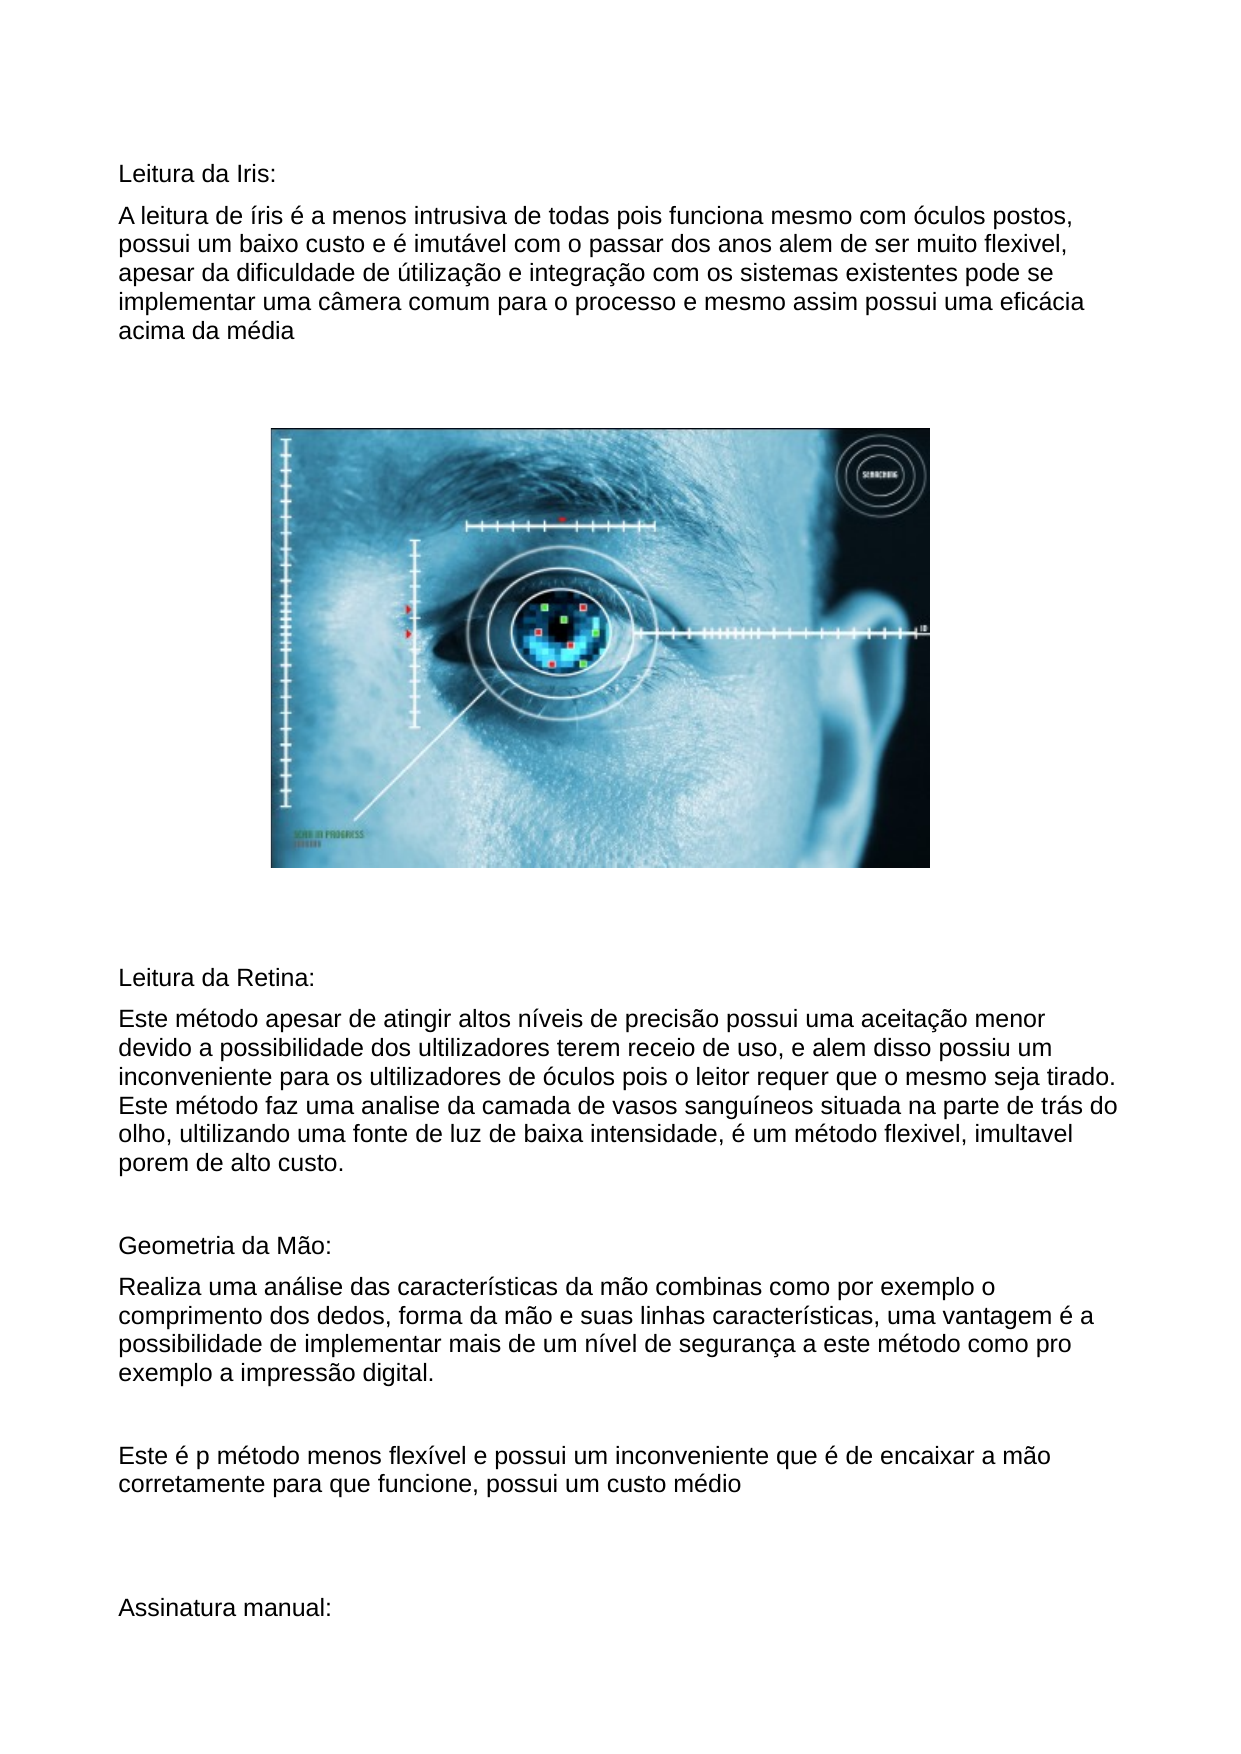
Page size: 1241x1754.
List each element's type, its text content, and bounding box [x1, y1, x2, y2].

text Realiza uma análise das características da mão combinas como por exemplo o comprimento dos dedos, forma da mão e suas linhas características, uma vantagem é a possibilidade de implementar mais de um nível de segurança a este método como pro exemplo a impressão digital. [118, 1272, 1122, 1387]
text Assinatura manual: [118, 1593, 1122, 1622]
text Leitura da Retina: [118, 963, 1122, 992]
text Leitura da Iris: [118, 159, 1122, 188]
text Este método apesar de atingir altos níveis de precisão possui uma aceitação menor devido a possibilidade dos ultilizadores terem receio de uso, e alem disso possiu um inconveniente para os ultilizadores de óculos pois o leitor requer que o mesmo seja tirado. Este método faz uma analise da camada de vasos sanguíneos situada na parte de trás do olho, ultilizando uma fonte de luz de baixa intensidade, é um método flexivel, imultavel porem de alto custo. [118, 1004, 1122, 1177]
text A leitura de íris é a menos intrusiva de todas pois funciona mesmo com óculos postos, possui um baixo custo e é imutável com o passar dos anos alem de ser muito flexivel, apesar da dificuldade de útilização e integração com os sistemas existentes pode se implementar uma câmera comum para o processo e mesmo assim possui uma eficácia acima da média [118, 201, 1122, 344]
text Este é p método menos flexível e possui um inconveniente que é de encaixar a mão corretamente para que funcione, possui um custo médio [118, 1441, 1122, 1498]
picture [270, 428, 930, 868]
text Geometria da Mão: [118, 1231, 1122, 1259]
